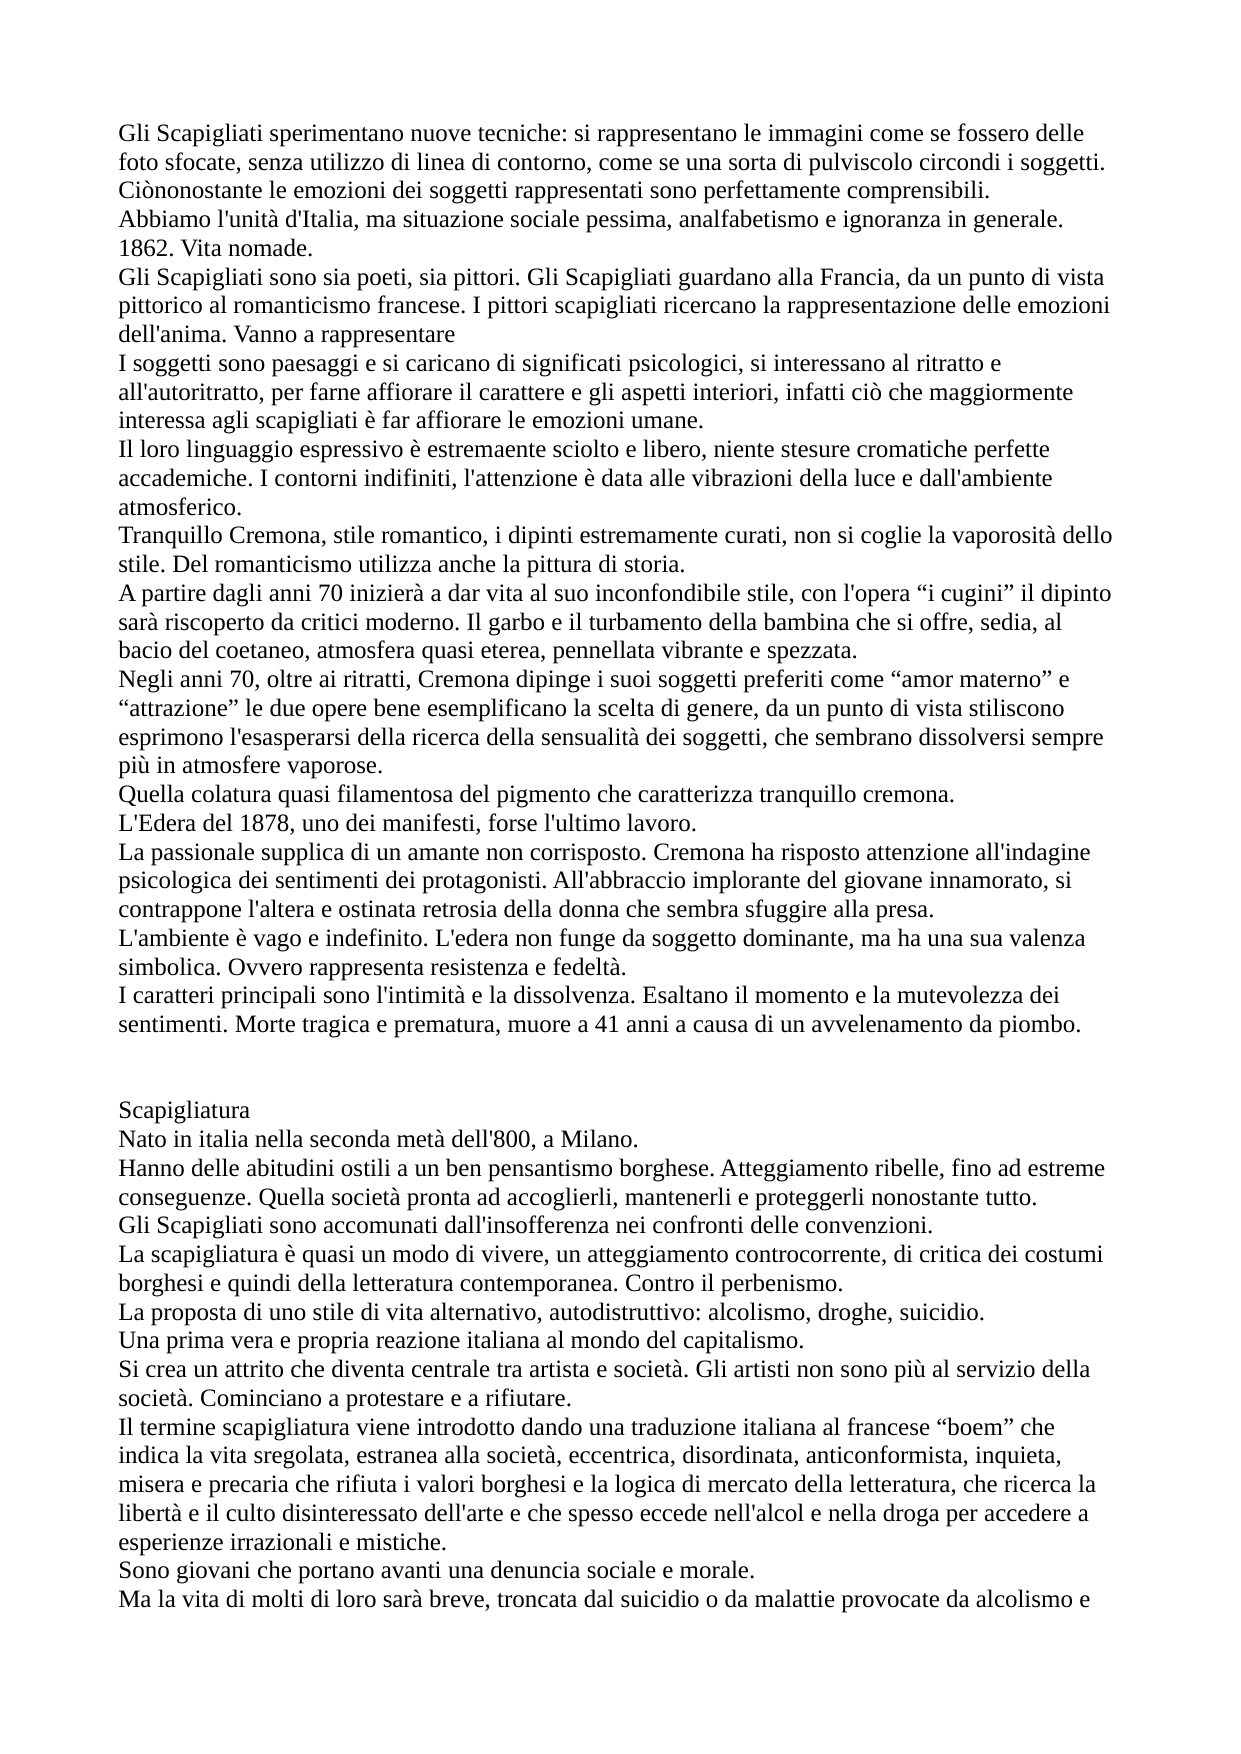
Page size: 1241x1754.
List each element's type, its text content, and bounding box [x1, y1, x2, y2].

text La proposta di uno stile di vita alternativo, autodistruttivo: alcolismo, droghe, suicidio. [118, 1297, 1122, 1326]
text Ciònonostante le emozioni dei soggetti rappresentati sono perfettamente comprensibili. [118, 176, 1122, 204]
text La scapigliatura è quasi un modo di vivere, un atteggiamento controcorrente, di critica dei costumi borghesi e quindi della letteratura contemporanea. Contro il perbenismo. [118, 1239, 1122, 1297]
text 1862. Vita nomade. [118, 233, 1122, 262]
text Negli anni 70, oltre ai ritratti, Cremona dipinge i suoi soggetti preferiti come “amor materno” e “attrazione” le due opere bene esemplificano la scelta di genere, da un punto di vista stiliscono esprimono l'esasperarsi della ricerca della sensualità dei soggetti, che sembrano dissolversi sempre più in atmosfere vaporose. [118, 664, 1122, 779]
text Gli Scapigliati sono sia poeti, sia pittori. Gli Scapigliati guardano alla Francia, da un punto di vista pittorico al romanticismo francese. I pittori scapigliati ricercano la rappresentazione delle emozioni dell'anima. Vanno a rappresentare [118, 262, 1122, 348]
text Il termine scapigliatura viene introdotto dando una traduzione italiana al francese “boem” che indica la vita sregolata, estranea alla società, eccentrica, disordinata, anticonformista, inquieta, misera e precaria che rifiuta i valori borghesi e la logica di mercato della letteratura, che ricerca la libertà e il culto disinteressato dell'arte e che spesso eccede nell'alcol e nella droga per accedere a esperienze irrazionali e mistiche. [118, 1412, 1122, 1556]
text Gli Scapigliati sono accomunati dall'insofferenza nei confronti delle convenzioni. [118, 1211, 1122, 1239]
text Sono giovani che portano avanti una denuncia sociale e morale. [118, 1556, 1122, 1584]
text Ma la vita di molti di loro sarà breve, troncata dal suicidio o da malattie provocate da alcolismo e [118, 1584, 1122, 1613]
text A partire dagli anni 70 inizierà a dar vita al suo inconfondibile stile, con l'opera “i cugini” il dipinto sarà riscoperto da critici moderno. Il garbo e il turbamento della bambina che si offre, sedia, al bacio del coetaneo, atmosfera quasi eterea, pennellata vibrante e spezzata. [118, 578, 1122, 664]
text L'Edera del 1878, uno dei manifesti, forse l'ultimo lavoro. [118, 808, 1122, 837]
text La passionale supplica di un amante non corrisposto. Cremona ha risposto attenzione all'indagine psicologica dei sentimenti dei protagonisti. All'abbraccio implorante del giovane innamorato, si contrappone l'altera e ostinata retrosia della donna che sembra sfuggire alla presa. [118, 837, 1122, 923]
text Gli Scapigliati sperimentano nuove tecniche: si rappresentano le immagini come se fossero delle foto sfocate, senza utilizzo di linea di contorno, come se una sorta di pulviscolo circondi i soggetti. [118, 118, 1122, 176]
text Il loro linguaggio espressivo è estremaente sciolto e libero, niente stesure cromatiche perfette accademiche. I contorni indifiniti, l'attenzione è data alle vibrazioni della luce e dall'ambiente atmosferico. [118, 434, 1122, 521]
text L'ambiente è vago e indefinito. L'edera non funge da soggetto dominante, ma ha una sua valenza simbolica. Ovvero rappresenta resistenza e fedeltà. [118, 923, 1122, 981]
text Quella colatura quasi filamentosa del pigmento che caratterizza tranquillo cremona. [118, 779, 1122, 808]
text I soggetti sono paesaggi e si caricano di significati psicologici, si interessano al ritratto e all'autoritratto, per farne affiorare il carattere e gli aspetti interiori, infatti ciò che maggiormente interessa agli scapigliati è far affiorare le emozioni umane. [118, 348, 1122, 434]
text Si crea un attrito che diventa centrale tra artista e società. Gli artisti non sono più al servizio della società. Cominciano a protestare e a rifiutare. [118, 1354, 1122, 1412]
text I caratteri principali sono l'intimità e la dissolvenza. Esaltano il momento e la mutevolezza dei sentimenti. Morte tragica e prematura, muore a 41 anni a causa di un avvelenamento da piombo. [118, 981, 1122, 1038]
text Scapigliatura [118, 1096, 1122, 1124]
text Nato in italia nella seconda metà dell'800, a Milano. [118, 1124, 1122, 1153]
text Hanno delle abitudini ostili a un ben pensantismo borghese. Atteggiamento ribelle, fino ad estreme conseguenze. Quella società pronta ad accoglierli, mantenerli e proteggerli nonostante tutto. [118, 1153, 1122, 1211]
text Una prima vera e propria reazione italiana al mondo del capitalismo. [118, 1326, 1122, 1354]
text Tranquillo Cremona, stile romantico, i dipinti estremamente curati, non si coglie la vaporosità dello stile. Del romanticismo utilizza anche la pittura di storia. [118, 521, 1122, 578]
text Abbiamo l'unità d'Italia, ma situazione sociale pessima, analfabetismo e ignoranza in generale. [118, 204, 1122, 233]
